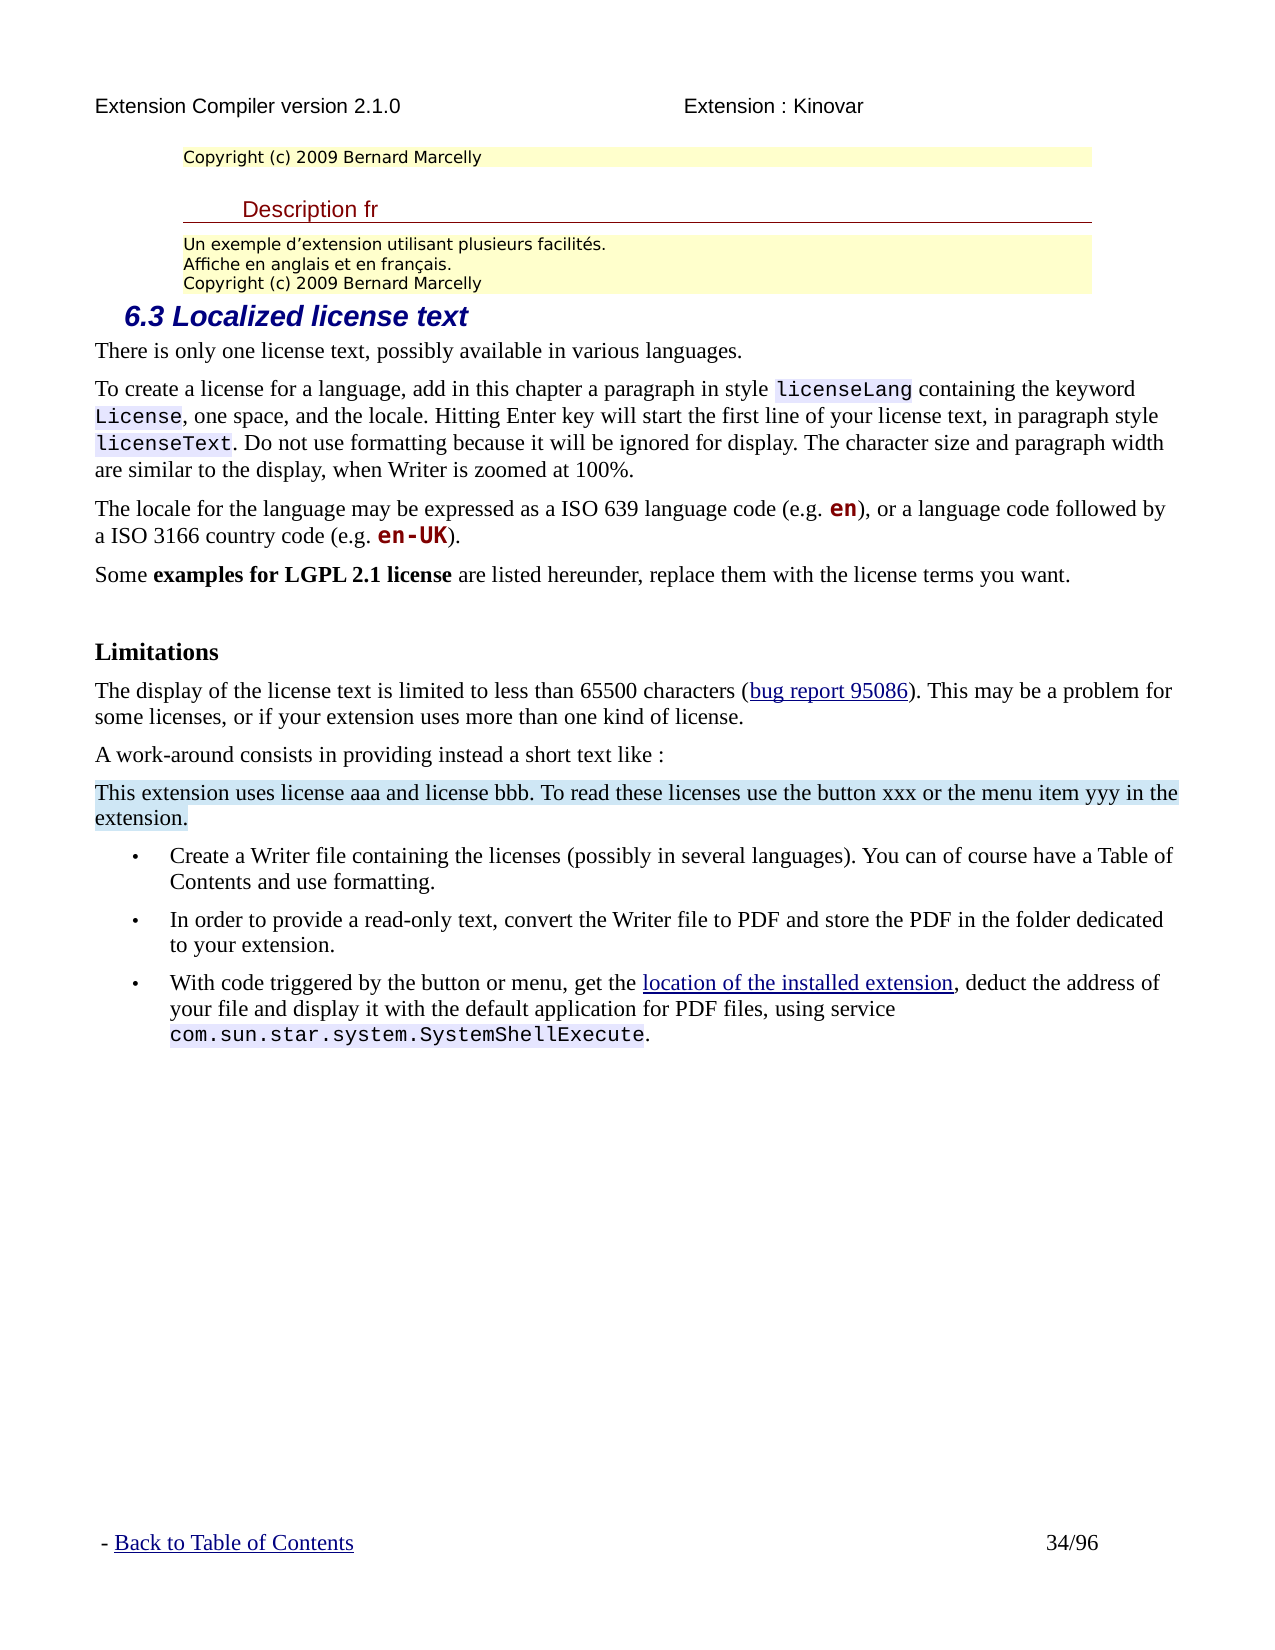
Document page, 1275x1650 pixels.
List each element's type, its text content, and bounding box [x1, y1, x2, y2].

text Description fr [183, 196, 1092, 222]
list Create a Writer file containing the licenses (possibly in several languages). You can of course have a Table of Contents and use formatting. [132, 843, 1181, 894]
text This extension uses license aaa and license bbb. To read these licenses use the button xxx or the menu item yyy in the extension. [94, 780, 1181, 831]
text Affiche en anglais et en français. [183, 255, 1092, 274]
text The display of the license text is limited to less than 65500 characters (bug report 95086). This may be a problem for some licenses, or if your extension uses more than one kind of license. [94, 678, 1181, 729]
text A work-around consists in providing instead a short text like : [94, 742, 1181, 767]
text Limitations [94, 638, 1181, 666]
list With code triggered by the button or menu, get the location of the installed extension, deduct the address of your file and display it with the default application for PDF files, using service com.sun.star.system.SystemShellExecute. [132, 970, 1181, 1048]
text Un exemple d’extension utilisant plusieurs facilités. [183, 235, 1092, 255]
text There is only one license text, possibly available in various languages. [94, 338, 1181, 364]
text Copyright (c) 2009 Bernard Marcelly [183, 147, 1092, 167]
list In order to provide a read-only text, convert the Writer file to PDF and store the PDF in the folder dedicated to your extension. [132, 907, 1181, 958]
text Copyright (c) 2009 Bernard Marcelly [183, 274, 1092, 294]
subtitle Localized license text [124, 300, 1181, 332]
text Some examples for LGPL 2.1 license are listed hereunder, replace them with the license terms you want. [94, 562, 1181, 587]
text To create a license for a language, add in this chapter a paragraph in style licenseLang containing the keyword License, one space, and the locale. Hitting Enter key will start the first line of your license text, in paragraph style licenseText. Do not use formatting because it will be ignored for display. The character size and paragraph width are similar to the display, when Writer is zoomed at 100%. [94, 376, 1181, 483]
text The locale for the language may be expressed as a ISO 639 language code (e.g. en), or a language code followed by a ISO 3166 country code (e.g. en-UK). [94, 495, 1181, 549]
